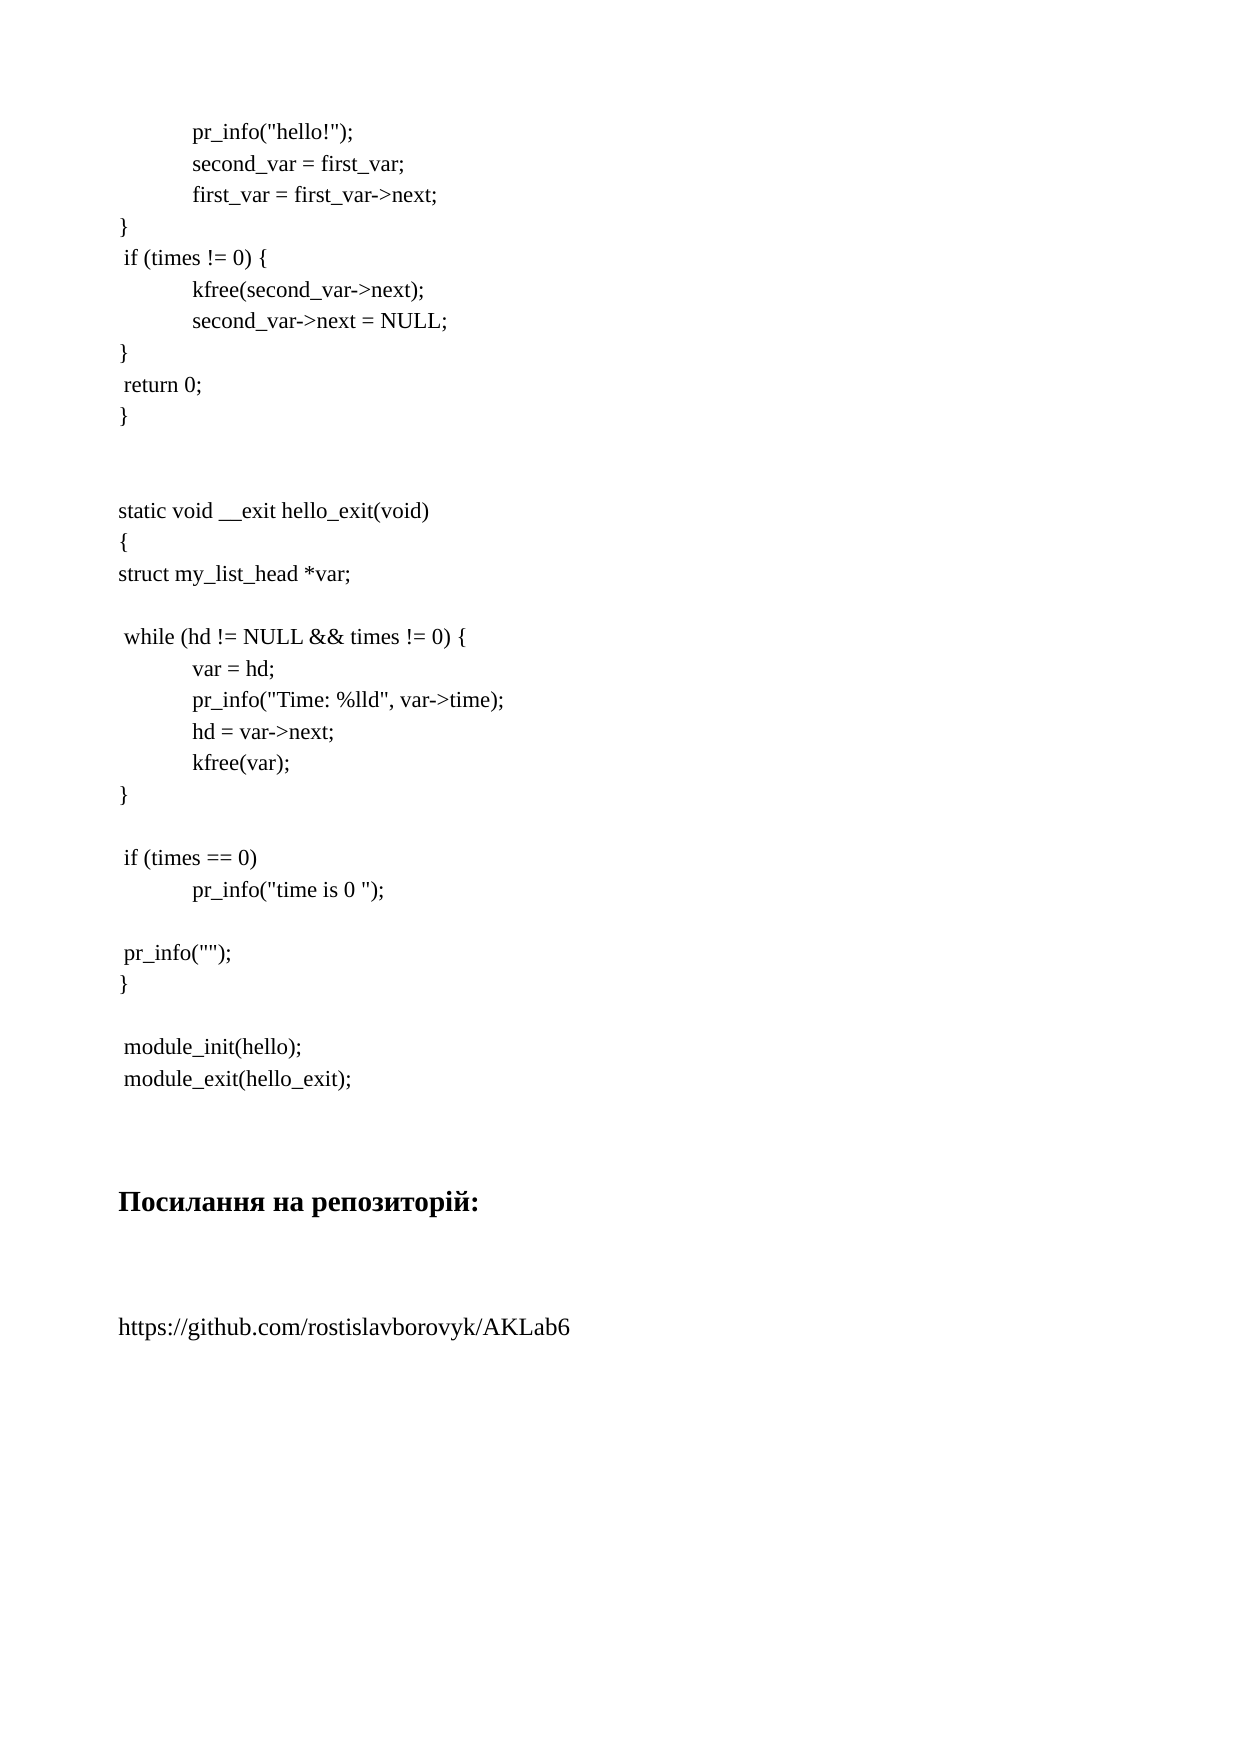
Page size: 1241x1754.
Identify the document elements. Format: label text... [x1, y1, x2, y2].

text } [118, 970, 1122, 997]
text if (times == 0) [118, 844, 1122, 870]
text var = hd; [118, 655, 1122, 681]
text module_init(hello); [118, 1033, 1122, 1060]
text module_exit(hello_exit); [118, 1065, 1122, 1091]
text pr_info(""); [118, 939, 1122, 965]
text hd = var->next; [118, 718, 1122, 744]
text } [118, 402, 1122, 428]
text } [118, 781, 1122, 807]
text } [118, 339, 1122, 365]
text struct my_list_head *var; [118, 560, 1122, 586]
text static void __exit hello_exit(void) [118, 497, 1122, 523]
text pr_info("time is 0 "); [118, 876, 1122, 902]
text while (hd != NULL && times != 0) { [118, 623, 1122, 649]
text second_var->next = NULL; [118, 307, 1122, 334]
text return 0; [118, 371, 1122, 397]
text kfree(second_var->next); [118, 276, 1122, 302]
text pr_info("Time: %lld", var->time); [118, 686, 1122, 713]
text https://github.com/rostislavborovyk/AKLab6 [118, 1312, 1122, 1374]
text second_var = first_var; [118, 150, 1122, 176]
text if (times != 0) { [118, 244, 1122, 271]
text Посилання на репозиторій: [118, 1184, 1122, 1218]
text } [118, 213, 1122, 239]
text pr_info("hello!"); [118, 118, 1122, 144]
text { [118, 528, 1122, 555]
text kfree(var); [118, 749, 1122, 776]
text first_var = first_var->next; [118, 181, 1122, 208]
